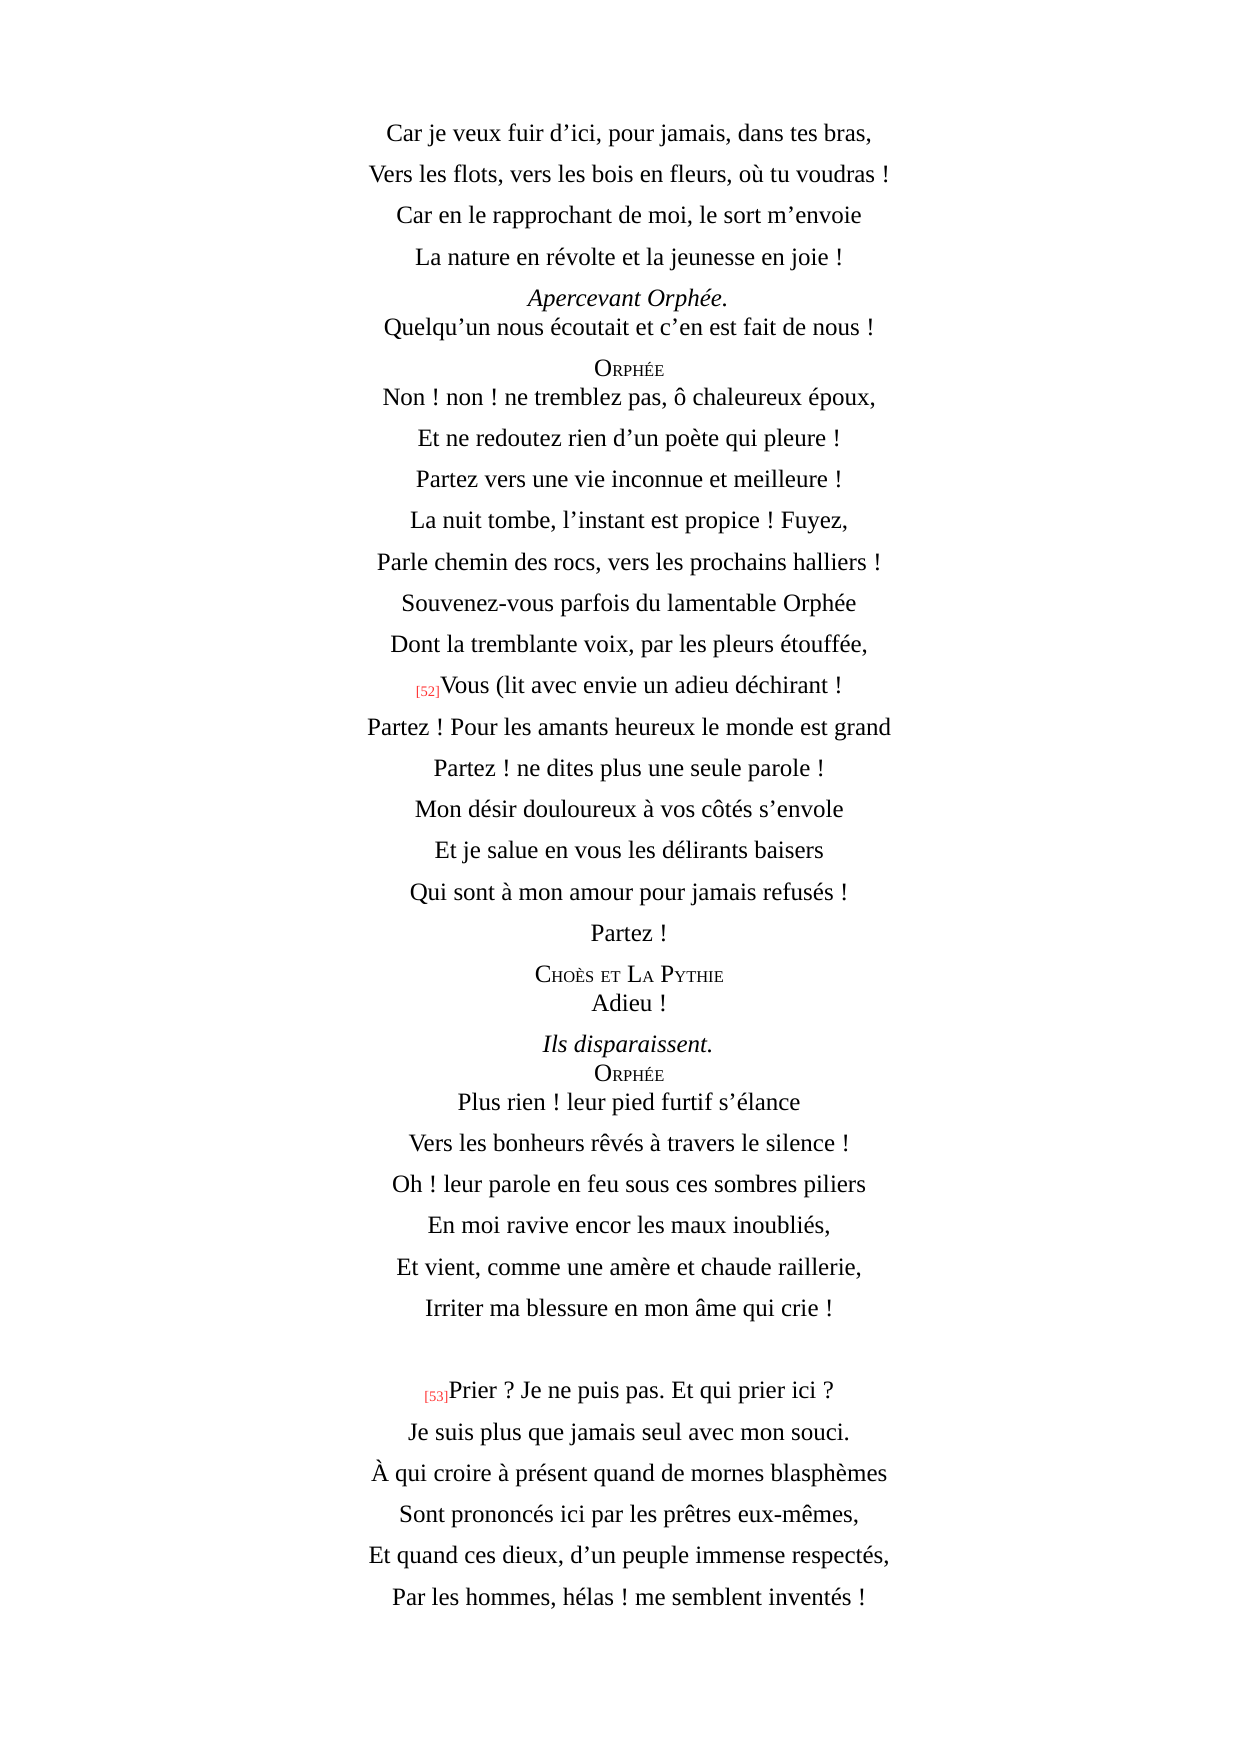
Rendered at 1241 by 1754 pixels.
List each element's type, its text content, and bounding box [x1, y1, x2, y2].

text Ils disparaissent. [118, 1029, 1122, 1058]
text Car en le rapprochant de moi, le sort m’envoie [118, 201, 1122, 229]
text Orphée [118, 353, 1122, 382]
text Orphée [118, 1058, 1122, 1087]
text Dont la tremblante voix, par les pleurs étouffée, [118, 629, 1122, 658]
text À qui croire à présent quand de mornes blasphèmes [118, 1458, 1122, 1487]
text Et quand ces dieux, d’un peuple immense respectés, [118, 1541, 1122, 1569]
text [53]Prier ? Je ne puis pas. Et qui prier ici ? [118, 1376, 1122, 1404]
text Irriter ma blessure en mon âme qui crie ! [118, 1293, 1122, 1322]
text Partez ! Pour les amants heureux le monde est grand [118, 712, 1122, 741]
text La nature en révolte et la jeunesse en joie ! [118, 242, 1122, 271]
text Adieu ! [118, 988, 1122, 1017]
text Plus rien ! leur pied furtif s’élance [118, 1087, 1122, 1116]
text Mon désir douloureux à vos côtés s’envole [118, 794, 1122, 823]
text Sont prononcés ici par les prêtres eux-mêmes, [118, 1499, 1122, 1528]
text Souvenez-vous parfois du lamentable Orphée [118, 588, 1122, 617]
text Oh ! leur parole en feu sous ces sombres piliers [118, 1169, 1122, 1198]
text Partez ! ne dites plus une seule parole ! [118, 753, 1122, 782]
text Par les hommes, hélas ! me semblent inventés ! [118, 1582, 1122, 1611]
text Parle chemin des rocs, vers les prochains halliers ! [118, 547, 1122, 576]
text Partez vers une vie inconnue et meilleure ! [118, 464, 1122, 493]
text Apercevant Orphée. [118, 283, 1122, 312]
text Non ! non ! ne tremblez pas, ô chaleureux époux, [118, 382, 1122, 411]
text Et je salue en vous les délirants baisers [118, 836, 1122, 864]
text Et ne redoutez rien d’un poète qui pleure ! [118, 423, 1122, 452]
text [52]Vous (lit avec envie un adieu déchirant ! [118, 671, 1122, 699]
text En moi ravive encor les maux inoubliés, [118, 1211, 1122, 1239]
text Et vient, comme une amère et chaude raillerie, [118, 1252, 1122, 1281]
text Vers les flots, vers les bois en fleurs, où tu voudras ! [118, 159, 1122, 188]
text Vers les bonheurs rêvés à travers le silence ! [118, 1128, 1122, 1157]
text Partez ! [118, 918, 1122, 947]
text Car je veux fuir d’ici, pour jamais, dans tes bras, [118, 118, 1122, 147]
text Qui sont à mon amour pour jamais refusés ! [118, 877, 1122, 906]
text Quelqu’un nous écoutait et c’en est fait de nous ! [118, 312, 1122, 341]
text Je suis plus que jamais seul avec mon souci. [118, 1417, 1122, 1446]
text Choès et La Pythie [118, 959, 1122, 988]
text La nuit tombe, l’instant est propice ! Fuyez, [118, 506, 1122, 534]
